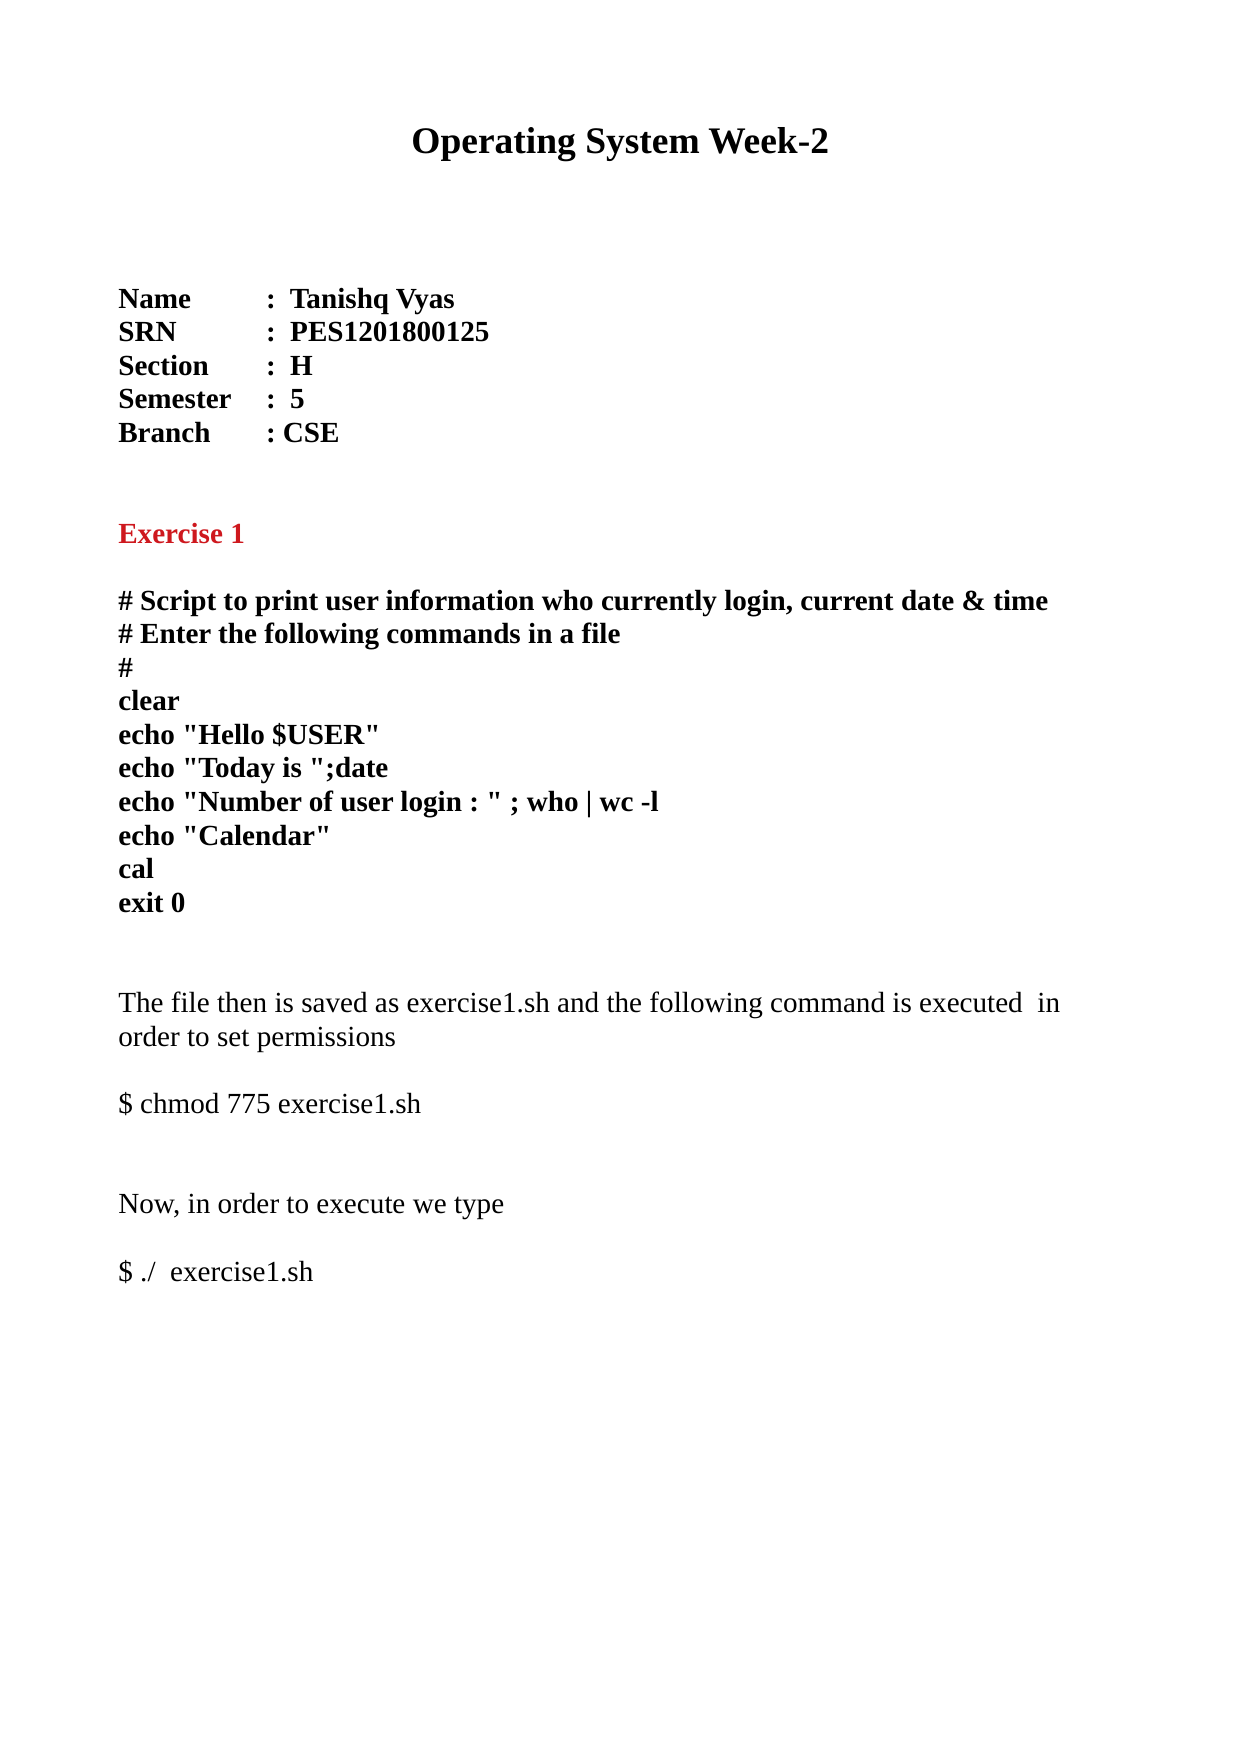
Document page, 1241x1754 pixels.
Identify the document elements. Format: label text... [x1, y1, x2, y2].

text Section : H [118, 348, 1122, 382]
text The file then is saved as exercise1.sh and the following command is executed in order to set permissions [118, 985, 1122, 1052]
text Exercise 1 [118, 516, 1122, 549]
text echo "Hello $USER" [118, 717, 1122, 751]
text Semester : 5 [118, 382, 1122, 415]
text # Script to print user information who currently login, current date & time [118, 583, 1122, 616]
text # Enter the following commands in a file [118, 616, 1122, 650]
text $ chmod 775 exercise1.sh [118, 1086, 1122, 1119]
text exit 0 [118, 885, 1122, 918]
text Branch : CSE [118, 415, 1122, 449]
text clear [118, 683, 1122, 717]
text SRN : PES1201800125 [118, 314, 1122, 348]
text $ ./ exercise1.sh [118, 1254, 1122, 1287]
text cal [118, 851, 1122, 885]
text Name : Tanishq Vyas [118, 281, 1122, 314]
text Operating System Week-2 [118, 118, 1122, 161]
text # [118, 650, 1122, 683]
text echo "Number of user login : " ; who | wc -l [118, 784, 1122, 818]
text echo "Calendar" [118, 818, 1122, 851]
text echo "Today is ";date [118, 751, 1122, 784]
text Now, in order to execute we type [118, 1187, 1122, 1220]
